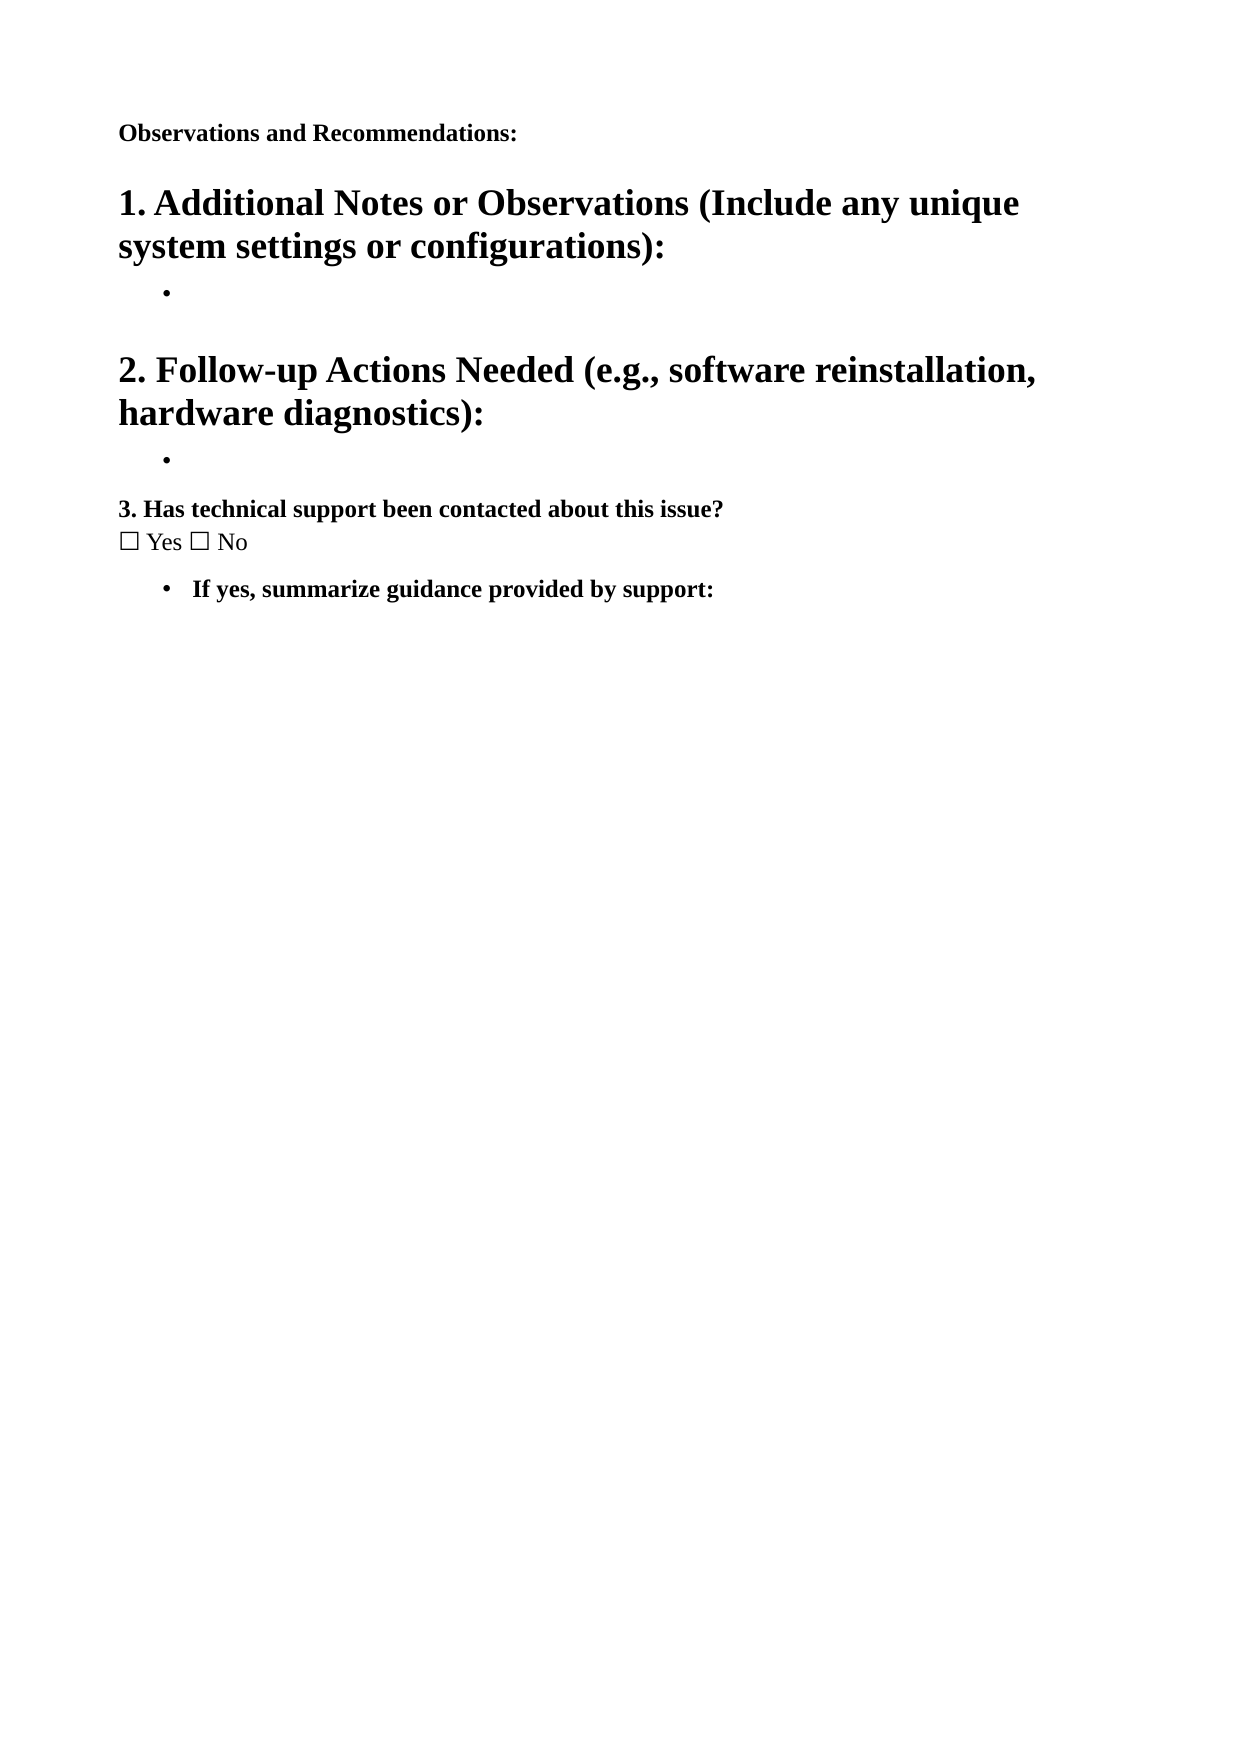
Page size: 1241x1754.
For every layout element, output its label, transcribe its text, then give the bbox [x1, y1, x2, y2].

subtitle Observations and Recommendations: [118, 118, 1122, 147]
list If yes, summarize guidance provided by support: [162, 574, 1122, 603]
subtitle 2. Follow-up Actions Needed (e.g., software reinstallation, hardware diagnostics): [118, 347, 1122, 434]
subtitle 1. Additional Notes or Observations (Include any unique system settings or configurations): [118, 180, 1122, 266]
text 3. Has technical support been contacted about this issue? ☐ Yes ☐ No [118, 494, 1122, 556]
